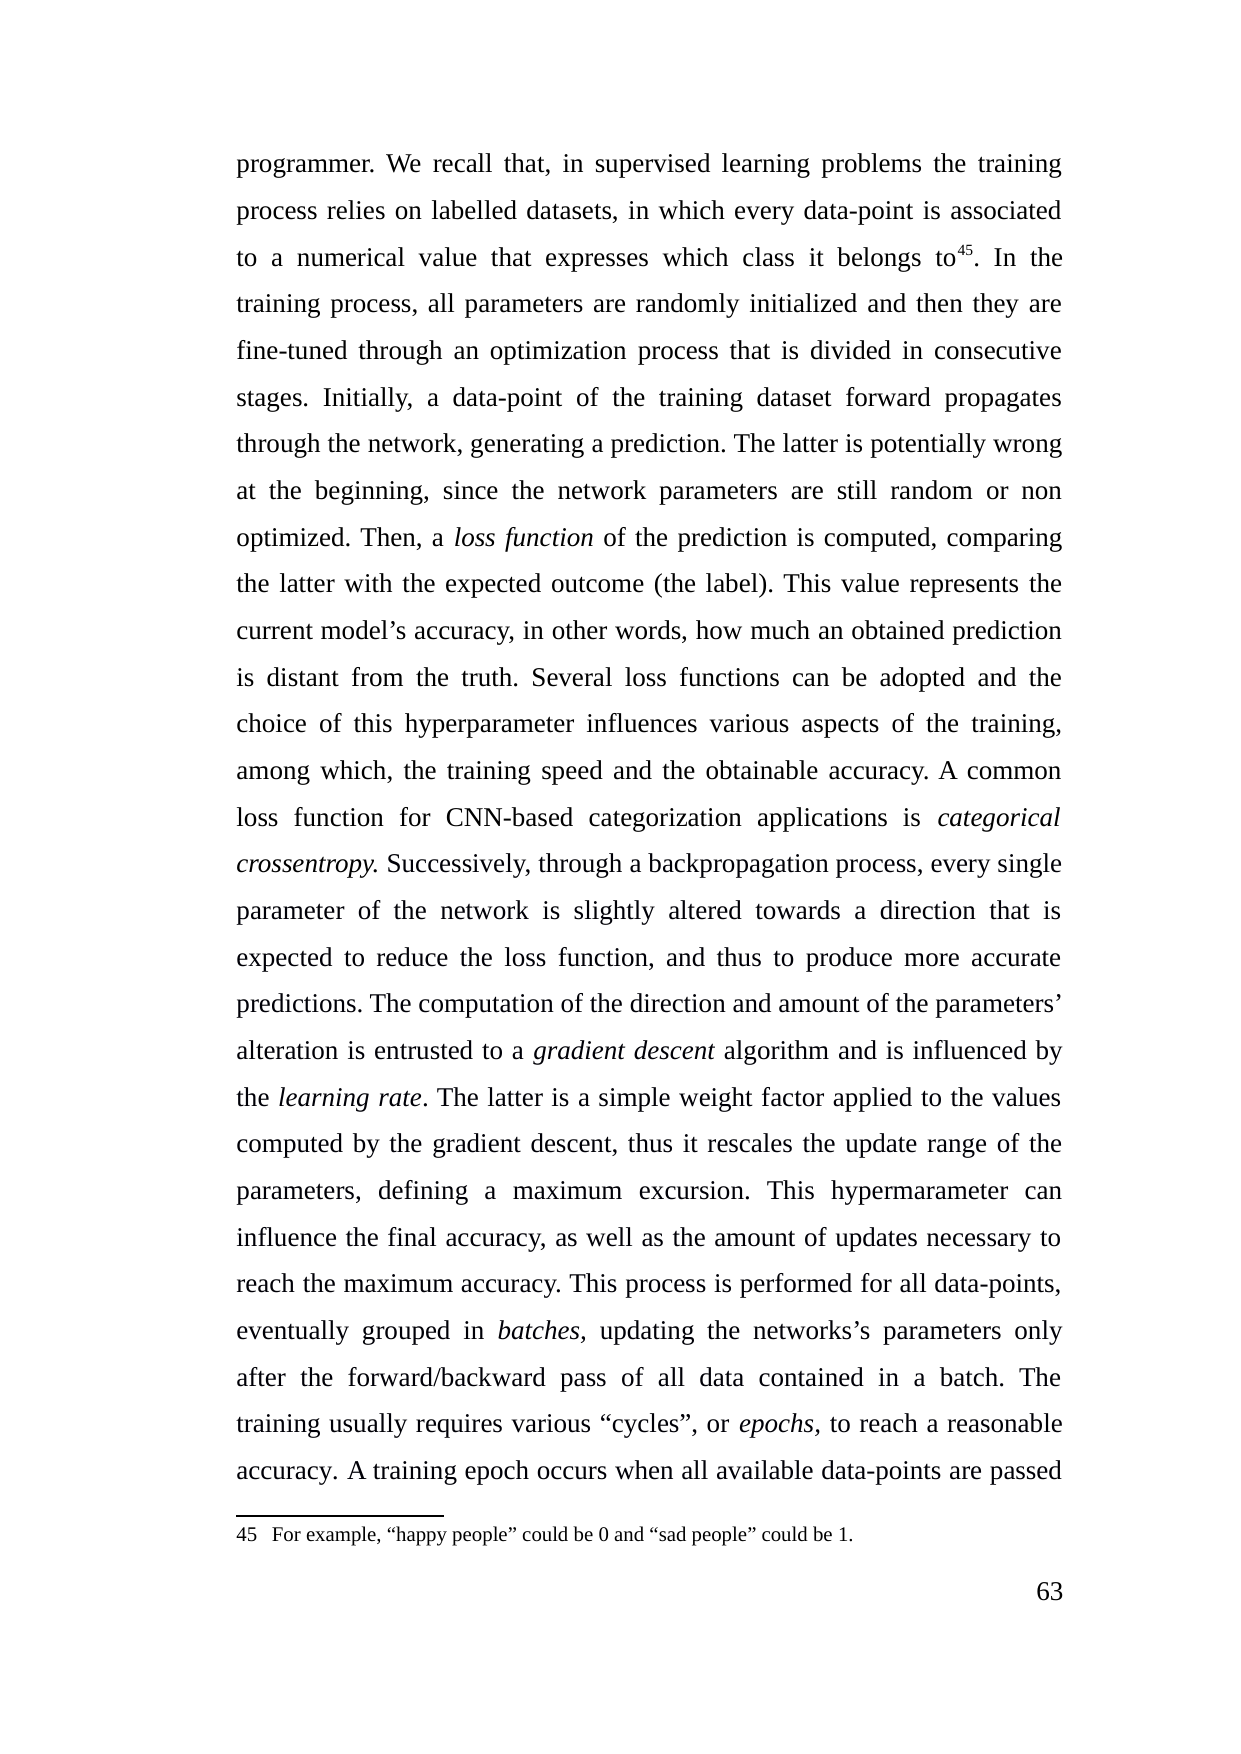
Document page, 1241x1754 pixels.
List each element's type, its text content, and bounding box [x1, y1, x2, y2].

text For example, “happy people” could be 0 and “sad people” could be 1. [236, 1522, 1063, 1546]
text programmer. We recall that, in supervised learning problems the training process relies on labelled datasets, in which every data-point is associated to a numerical value that expresses which class it belongs to. In the training process, all parameters are randomly initialized and then they are fine-tuned through an optimization process that is divided in consecutive stages. Initially, a data-point of the training dataset forward propagates through the network, generating a prediction. The latter is potentially wrong at the beginning, since the network parameters are still random or non optimized. Then, a loss function of the prediction is computed, comparing the latter with the expected outcome (the label). This value represents the current model’s accuracy, in other words, how much an obtained prediction is distant from the truth. Several loss functions can be adopted and the choice of this hyperparameter influences various aspects of the training, among which, the training speed and the obtainable accuracy. A common loss function for CNN-based categorization applications is categorical crossentropy. Successively, through a backpropagation process, every single parameter of the network is slightly altered towards a direction that is expected to reduce the loss function, and thus to produce more accurate predictions. The computation of the direction and amount of the parameters’ alteration is entrusted to a gradient descent algorithm and is influenced by the learning rate. The latter is a simple weight factor applied to the values computed by the gradient descent, thus it rescales the update range of the parameters, defining a maximum excursion. This hypermarameter can influence the final accuracy, as well as the amount of updates necessary to reach the maximum accuracy. This process is performed for all data-points, eventually grouped in batches, updating the networks’s parameters only after the forward/backward pass of all data contained in a batch. The training usually requires various “cycles”, or epochs, to reach a reasonable accuracy. A training epoch occurs when all available data-points are passed [236, 148, 1063, 1485]
